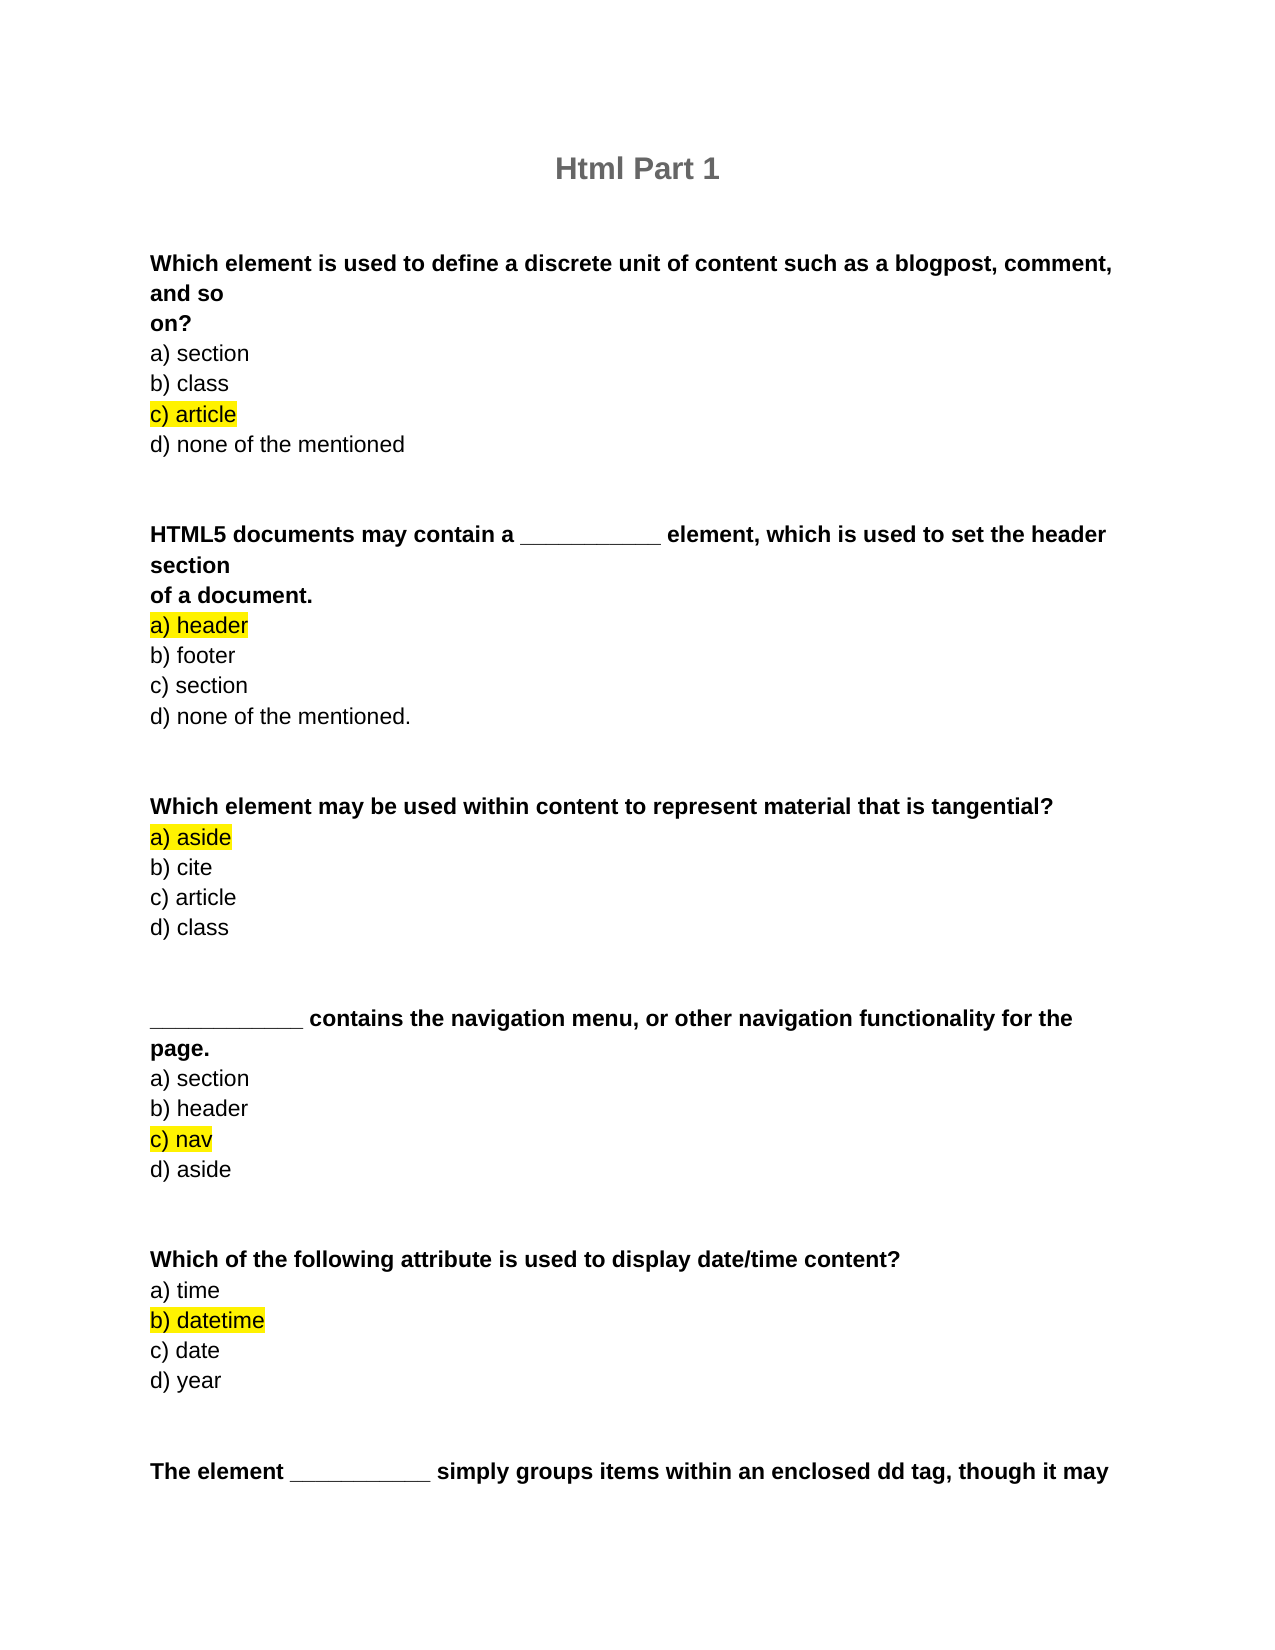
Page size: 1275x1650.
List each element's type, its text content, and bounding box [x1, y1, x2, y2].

text Which of the following attribute is used to display date/time content? [150, 1246, 1125, 1273]
text d) none of the mentioned [150, 431, 1125, 457]
text Which element may be used within content to represent material that is tangential? [150, 793, 1125, 819]
text a) section [150, 340, 1125, 366]
text c) article [150, 884, 1125, 910]
text d) class [150, 914, 1125, 940]
text d) none of the mentioned. [150, 703, 1125, 729]
text b) datetime [150, 1307, 1125, 1333]
text a) aside [150, 823, 1125, 850]
text HTML5 documents may contain a ___________ element, which is used to set the header section [150, 521, 1125, 578]
text b) footer [150, 642, 1125, 668]
text Which element is used to define a discrete unit of content such as a blogpost, comment, and so [150, 249, 1125, 306]
text b) cite [150, 854, 1125, 880]
text c) article [150, 401, 1125, 427]
text b) header [150, 1095, 1125, 1122]
text c) nav [150, 1126, 1125, 1152]
text c) date [150, 1337, 1125, 1363]
text a) section [150, 1065, 1125, 1091]
text of a document. [150, 582, 1125, 608]
text d) aside [150, 1156, 1125, 1182]
text b) class [150, 370, 1125, 397]
text d) year [150, 1367, 1125, 1393]
text on? [150, 310, 1125, 336]
text a) time [150, 1277, 1125, 1303]
text a) header [150, 612, 1125, 638]
subtitle Html Part 1 [150, 150, 1125, 186]
text The element ___________ simply groups items within an enclosed dd tag, though it may [150, 1458, 1125, 1484]
text ____________ contains the navigation menu, or other navigation functionality for the page. [150, 1005, 1125, 1061]
text c) section [150, 672, 1125, 699]
